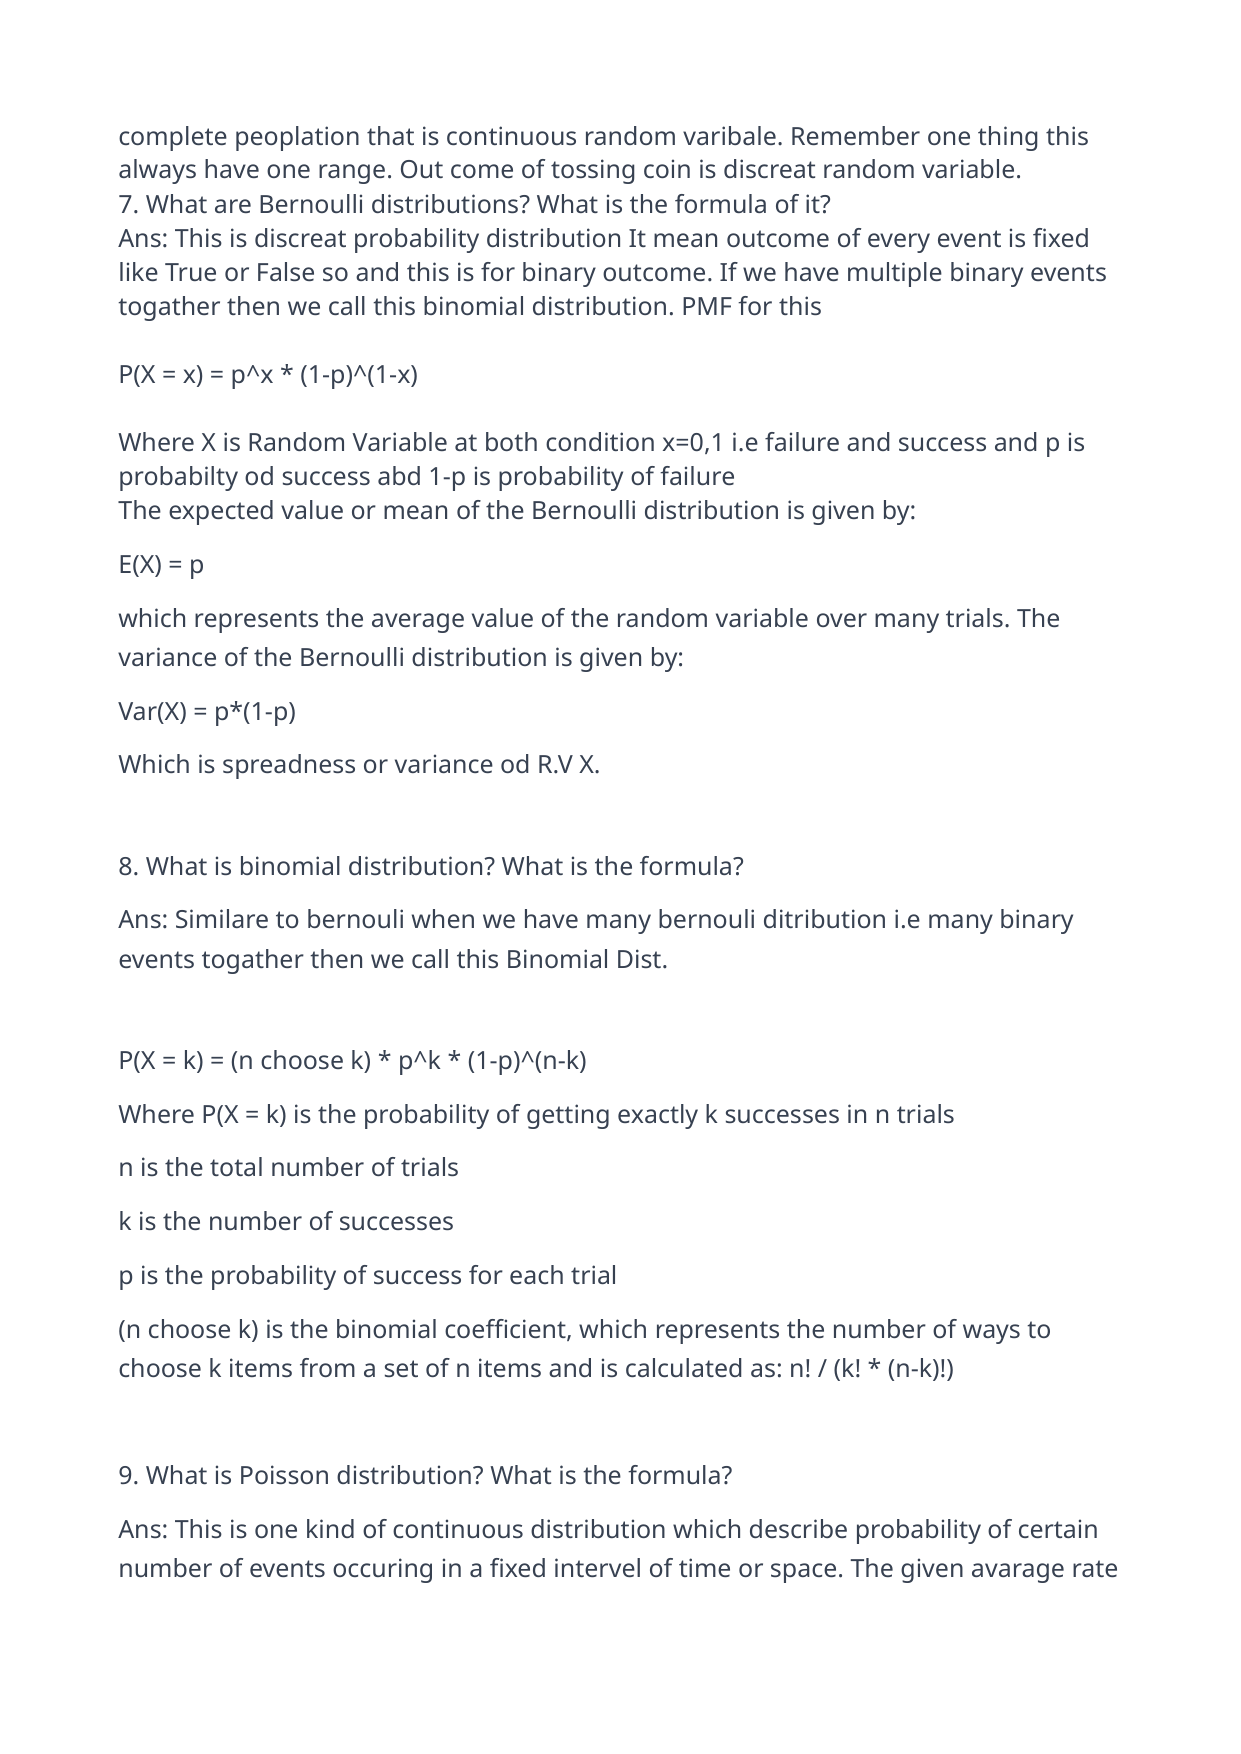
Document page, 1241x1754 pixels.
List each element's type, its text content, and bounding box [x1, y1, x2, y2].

text n is the total number of trials [118, 1150, 1122, 1184]
text p is the probability of success for each trial [118, 1258, 1122, 1292]
text 8. What is binomial distribution? What is the formula? [118, 848, 1122, 882]
text P(X = k) = (n choose k) * p^k * (1-p)^(n-k) [118, 1043, 1122, 1077]
text 7. What are Bernoulli distributions? What is the formula of it? [118, 186, 1122, 220]
text Where X is Random Variable at both condition x=0,1 i.e failure and success and p is probabilty od success abd 1-p is probability of failure [118, 425, 1122, 493]
text 9. What is Poisson distribution? What is the formula? [118, 1458, 1122, 1492]
text Var(X) = p*(1-p) [118, 693, 1122, 727]
text (n choose k) is the binomial coefficient, which represents the number of ways to choose k items from a set of n items and is calculated as: n! / (k! * (n-k)!) [118, 1311, 1122, 1384]
text Ans: This is one kind of continuous distribution which describe probability of certain number of events occuring in a fixed intervel of time or space. The given avarage rate [118, 1512, 1122, 1585]
text The expected value or mean of the Bernoulli distribution is given by: [118, 493, 1122, 527]
text Where P(X = k) is the probability of getting exactly k successes in n trials [118, 1096, 1122, 1130]
text Ans: This is discreat probability distribution It mean outcome of every event is fixed like True or False so and this is for binary outcome. If we have multiple binary events togather then we call this binomial distribution. PMF for this [118, 220, 1122, 322]
text complete peoplation that is continuous random varibale. Remember one thing this always have one range. Out come of tossing coin is discreat random variable. [118, 118, 1122, 186]
text P(X = x) = p^x * (1-p)^(1-x) [118, 357, 1122, 391]
text Ans: Similare to bernouli when we have many bernouli ditribution i.e many binary events togather then we call this Binomial Dist. [118, 902, 1122, 975]
text E(X) = p [118, 547, 1122, 581]
text Which is spreadness or variance od R.V X. [118, 747, 1122, 781]
text which represents the average value of the random variable over many trials. The variance of the Bernoulli distribution is given by: [118, 600, 1122, 673]
text k is the number of successes [118, 1204, 1122, 1238]
